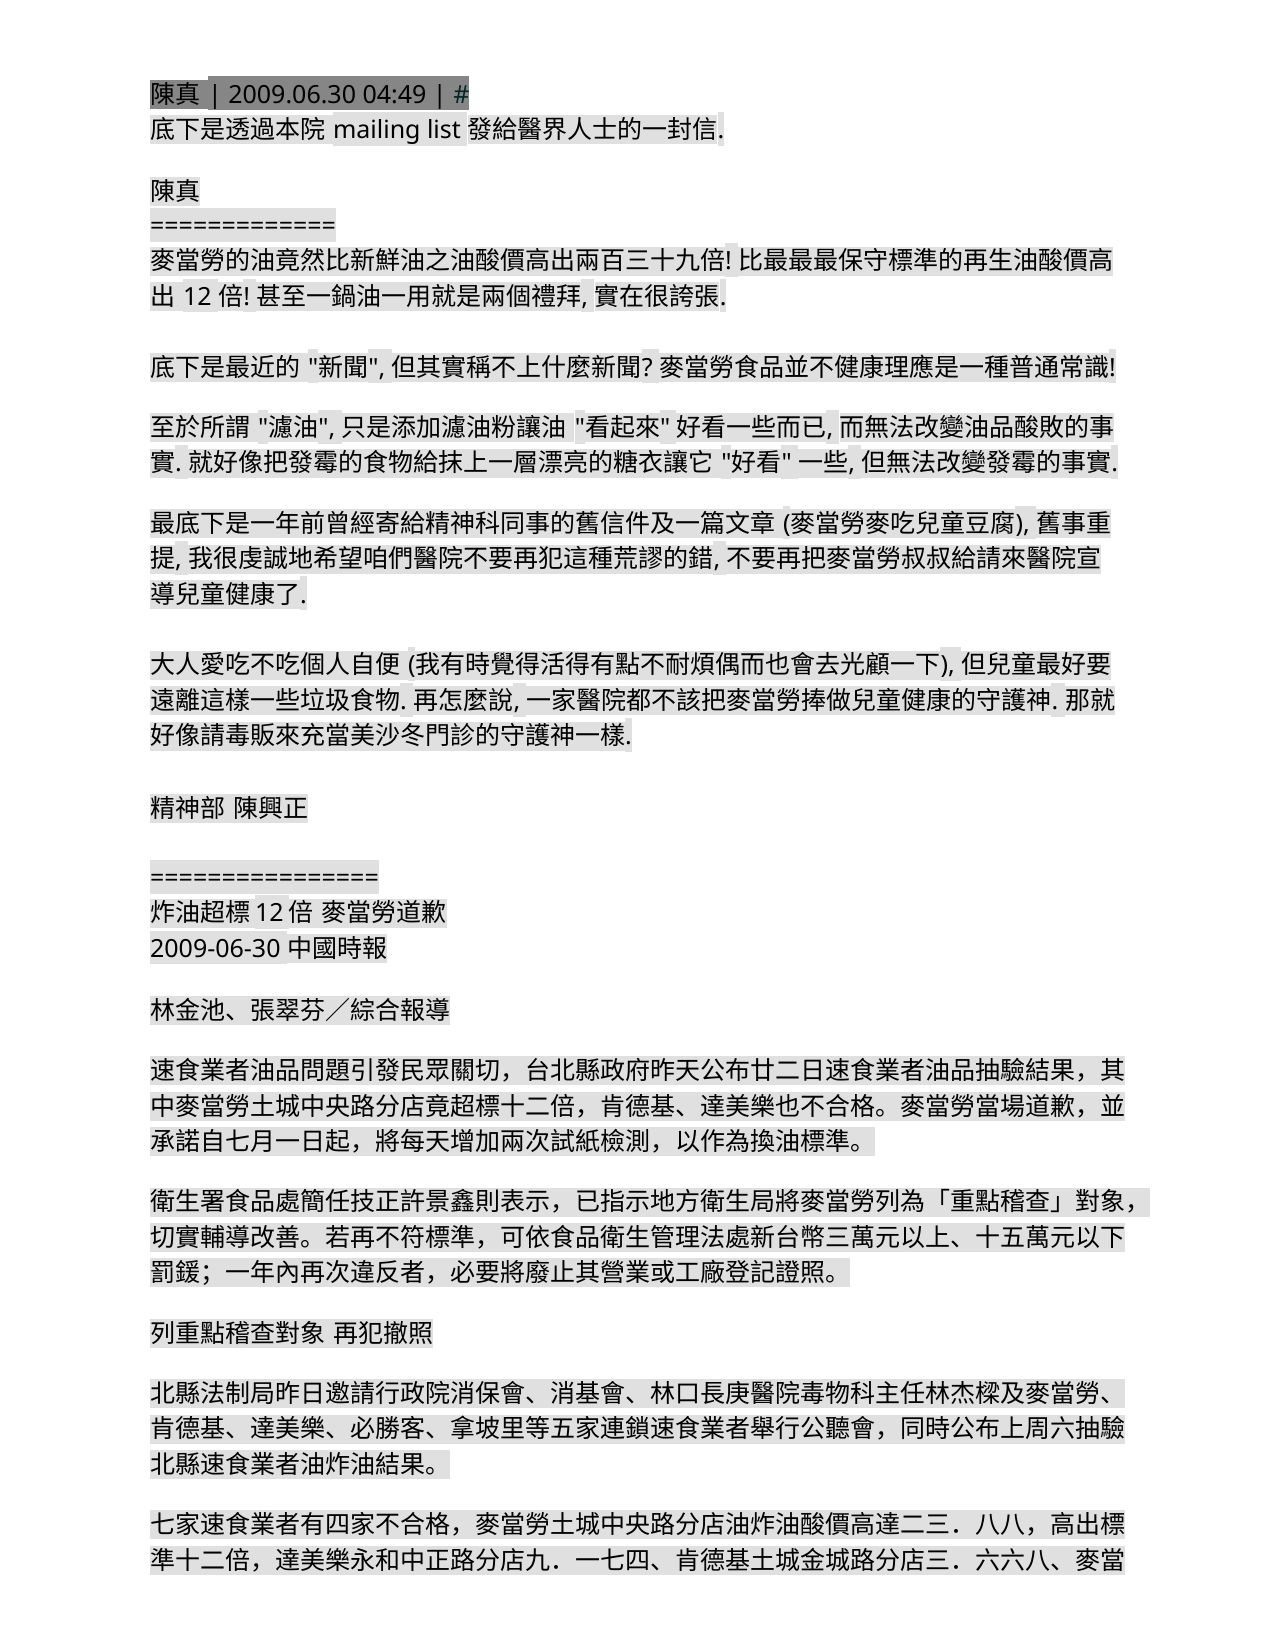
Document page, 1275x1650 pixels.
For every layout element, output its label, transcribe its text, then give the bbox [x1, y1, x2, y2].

text 衛生署食品處簡任技正許景鑫則表示，已指示地方衛生局將麥當勞列為「重點稽查」對象，切實輔導改善。若再不符標準，可依食品衛生管理法處新台幣三萬元以上、十五萬元以下罰鍰；一年內再次違反者，必要將廢止其營業或工廠登記證照。 [150, 1181, 1125, 1287]
text 陳真 | 2009.06.30 04:49 | # [150, 75, 1125, 110]
text 七家速食業者有四家不合格，麥當勞土城中央路分店油炸油酸價高達二三．八八，高出標準十二倍，達美樂永和中正路分店九．一七四、肯德基土城金城路分店三．六六八、麥當 [150, 1504, 1125, 1575]
text 速食業者油品問題引發民眾關切，台北縣政府昨天公布廿二日速食業者油品抽驗結果，其中麥當勞土城中央路分店竟超標十二倍，肯德基、達美樂也不合格。麥當勞當場道歉，並承諾自七月一日起，將每天增加兩次試紙檢測，以作為換油標準。 [150, 1050, 1125, 1156]
text 最底下是一年前曾經寄給精神科同事的舊信件及一篇文章 (麥當勞麥吃兒童豆腐), 舊事重提, 我很虔誠地希望咱們醫院不要再犯這種荒謬的錯, 不要再把麥當勞叔叔給請來醫院宣導兒童健康了. 大人愛吃不吃個人自便 (我有時覺得活得有點不耐煩偶而也會去光顧一下), 但兒童最好要遠離這樣一些垃圾食物. 再怎麼說, 一家醫院都不該把麥當勞捧做兒童健康的守護神. 那就好像請毒販來充當美沙冬門診的守護神一樣. 精神部 陳興正 ================ 炸油超標12倍 麥當勞道歉 2009-06-30 中國時報 [150, 504, 1125, 964]
text 北縣法制局昨日邀請行政院消保會、消基會、林口長庚醫院毒物科主任林杰樑及麥當勞、肯德基、達美樂、必勝客、拿坡里等五家連鎖速食業者舉行公聽會，同時公布上周六抽驗北縣速食業者油炸油結果。 [150, 1373, 1125, 1479]
text 至於所謂 "濾油", 只是添加濾油粉讓油 "看起來" 好看一些而已, 而無法改變油品酸敗的事實. 就好像把發霉的食物給抹上一層漂亮的糖衣讓它 "好看" 一些, 但無法改變發霉的事實. [150, 408, 1125, 479]
text 底下是透過本院 mailing list 發給醫界人士的一封信. [150, 110, 1125, 146]
text 陳真 ============= 麥當勞的油竟然比新鮮油之油酸價高出兩百三十九倍! 比最最最保守標準的再生油酸價高出 12 倍! 甚至一鍋油一用就是兩個禮拜, 實在很誇張. 底下是最近的 "新聞", 但其實稱不上什麼新聞? 麥當勞食品並不健康理應是一種普通常識! [150, 171, 1125, 383]
text 列重點稽查對象 再犯撤照 [150, 1312, 1125, 1348]
text 林金池、張翠芬／綜合報導 [150, 989, 1125, 1025]
